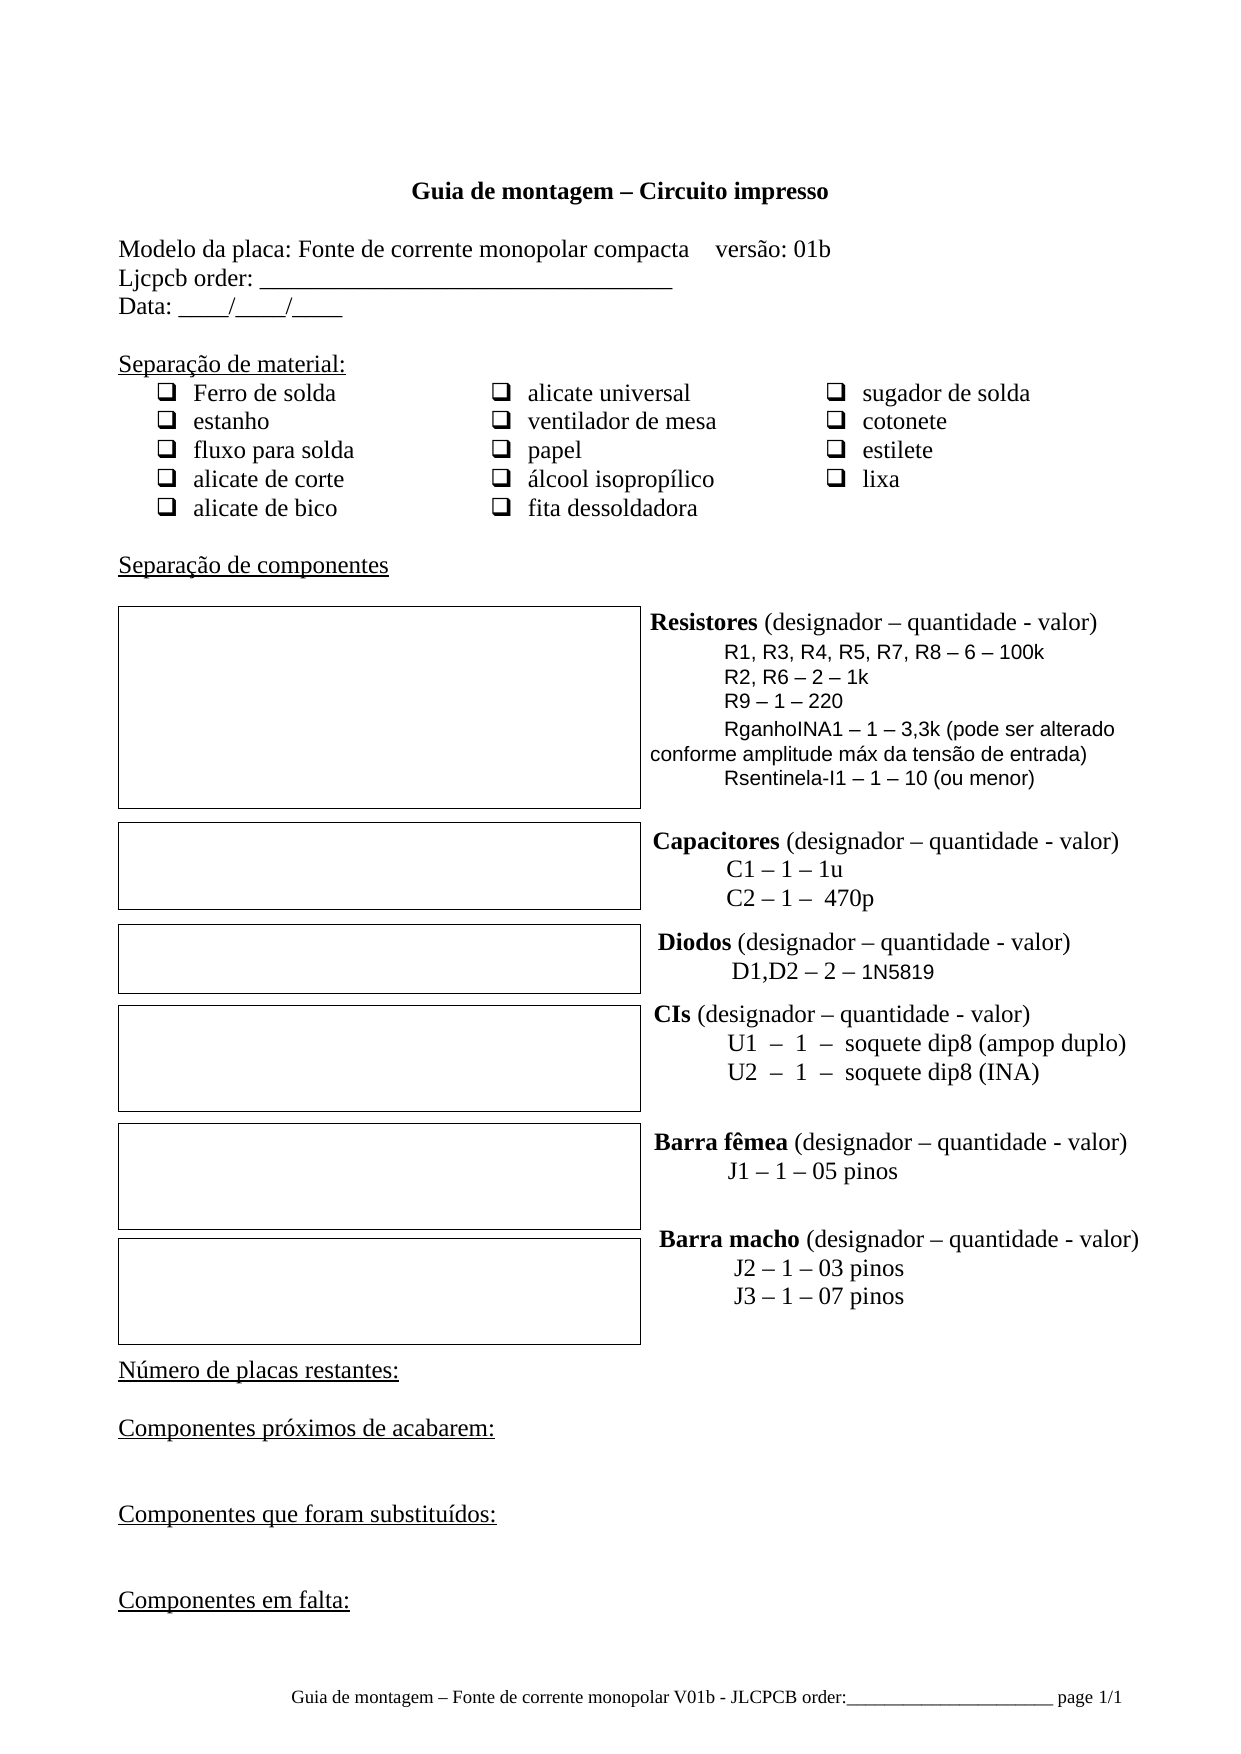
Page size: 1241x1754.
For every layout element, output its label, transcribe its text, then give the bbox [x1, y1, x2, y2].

list lixa [825, 464, 1122, 493]
text Componentes próximos de acabarem: [118, 1413, 1122, 1441]
list estanho [156, 406, 453, 435]
text Modelo da placa: Fonte de corrente monopolar compacta versão: 01b [118, 234, 1122, 263]
list cotonete [825, 406, 1122, 435]
list fita dessoldadora [490, 493, 787, 521]
list alicate universal [490, 378, 787, 406]
text Data: ____/____/____ [118, 291, 1122, 320]
list sugador de solda [825, 378, 1122, 406]
text Componentes que foram substituídos: [118, 1499, 1122, 1528]
text Separação de componentes [118, 550, 1122, 579]
list álcool isopropílico [490, 464, 787, 493]
text Componentes em falta: [118, 1585, 1122, 1614]
list estilete [825, 435, 1122, 464]
list fluxo para solda [156, 435, 453, 464]
text Ljcpcb order: _________________________________ [118, 263, 1122, 291]
list papel [490, 435, 787, 464]
text Número de placas restantes: [118, 1355, 1122, 1384]
list alicate de corte [156, 464, 453, 493]
list alicate de bico [156, 493, 453, 521]
list ventilador de mesa [490, 406, 787, 435]
text Separação de material: [118, 349, 1122, 378]
text Guia de montagem – Circuito impresso [118, 176, 1122, 205]
list Ferro de solda [156, 378, 453, 406]
